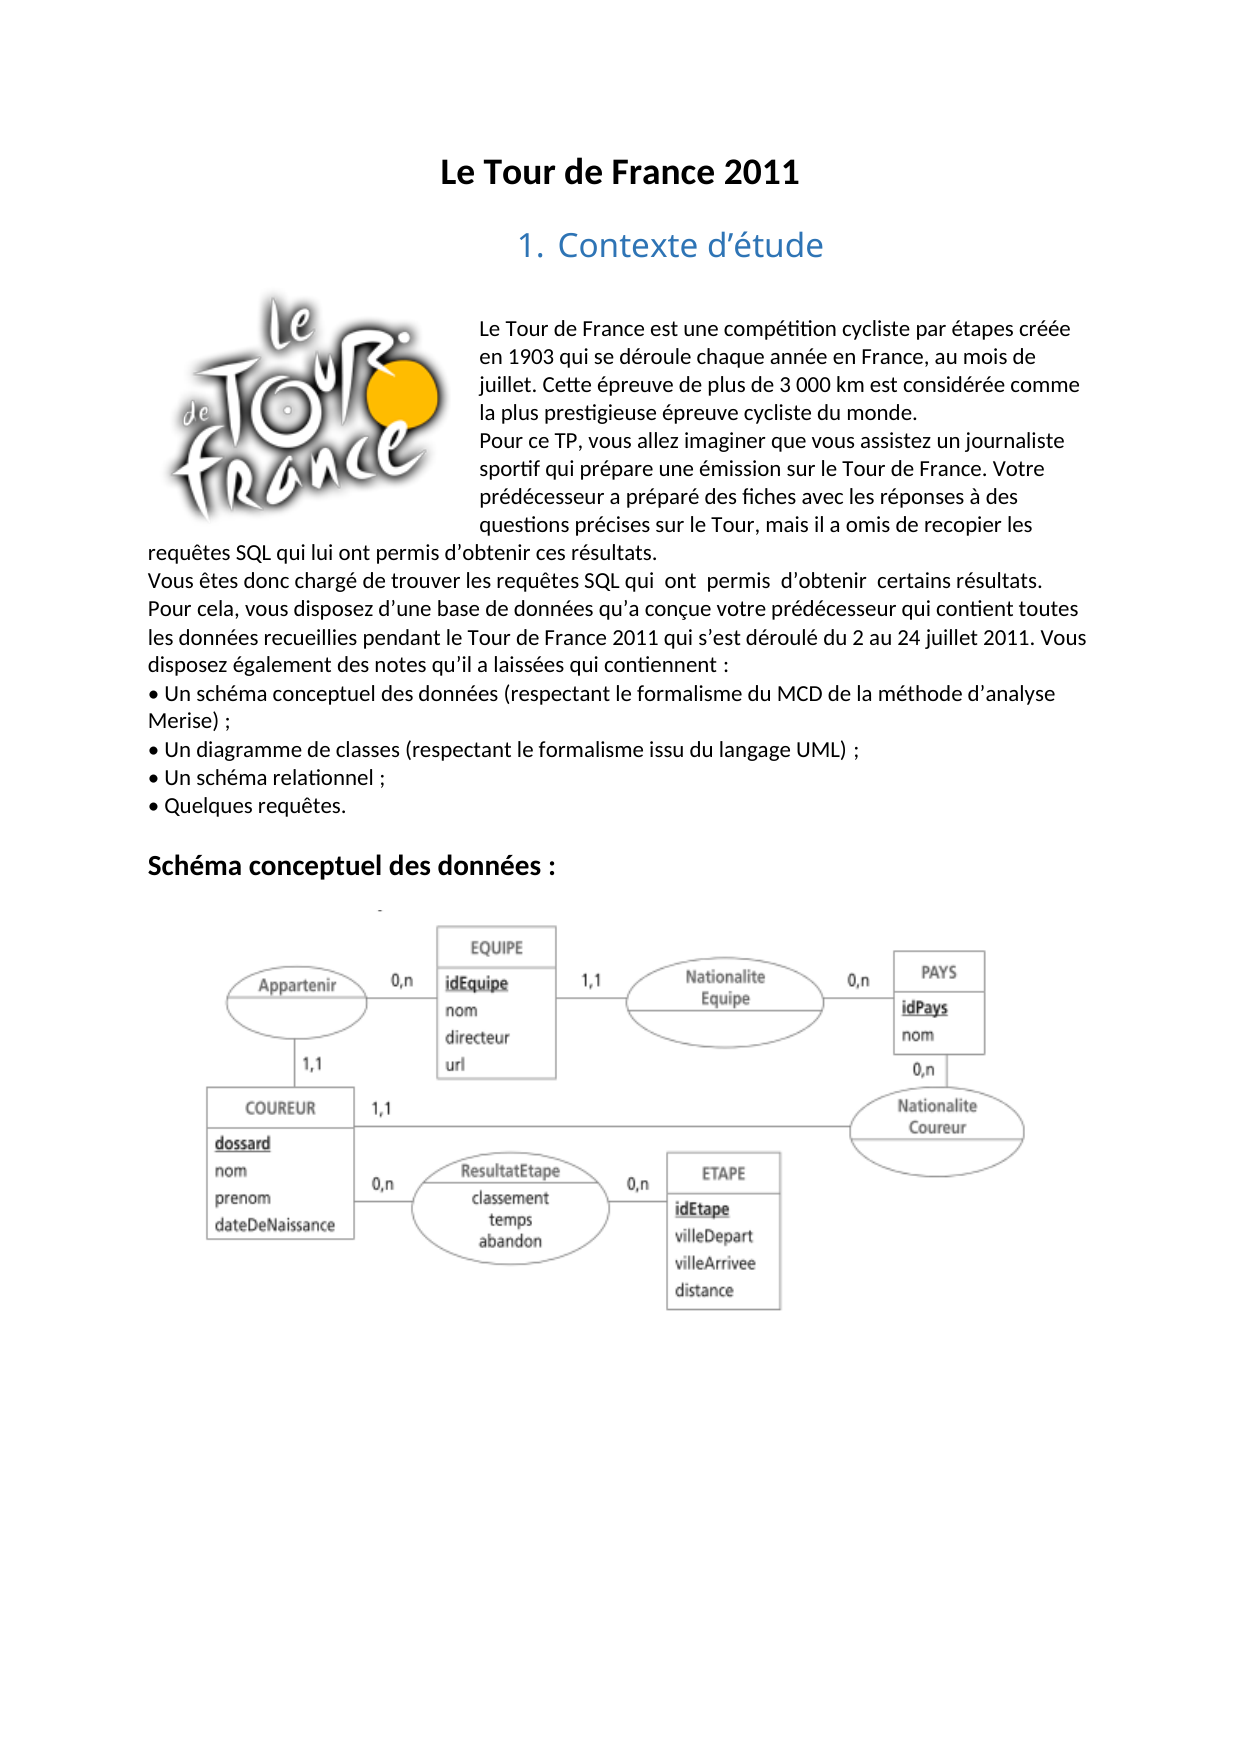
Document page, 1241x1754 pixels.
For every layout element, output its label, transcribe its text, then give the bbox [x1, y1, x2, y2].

picture [148, 266, 461, 536]
text Le Tour de France est une compétition cycliste par étapes créée en 1903 qui se déroule chaque année en France, au mois de juillet. Cette épreuve de plus de 3 000 km est considérée comme la plus prestigieuse épreuve cycliste du monde. [461, 314, 1093, 426]
subtitle Contexte d’étude [185, 222, 1093, 267]
text Le Tour de France 2011 [148, 148, 1093, 193]
text • Un schéma relationnel ; [148, 763, 1093, 791]
text Pour ce TP, vous allez imaginer que vous assistez un journaliste sportif qui prépare une émission sur le Tour de France. Votre prédécesseur a préparé des fiches avec les réponses à des questions précises sur le Tour, mais il a omis de recopier les requêtes SQL qui lui ont permis d’obtenir ces résultats. [148, 426, 1093, 567]
text • Un schéma conceptuel des données (respectant le formalisme du MCD de la méthode d’analyse Merise) ; [148, 679, 1093, 735]
picture [147, 910, 1075, 1345]
text • Quelques requêtes. [148, 791, 1093, 819]
text Schéma conceptuel des données : [148, 847, 1093, 882]
text Vous êtes donc chargé de trouver les requêtes SQL qui ont permis d’obtenir certains résultats. Pour cela, vous disposez d’une base de données qu’a conçue votre prédécesseur qui contient toutes les données recueillies pendant le Tour de France 2011 qui s’est déroulé du 2 au 24 juillet 2011. Vous disposez également des notes qu’il a laissées qui contiennent : [148, 567, 1093, 679]
text • Un diagramme de classes (respectant le formalisme issu du langage UML) ; [148, 735, 1093, 763]
